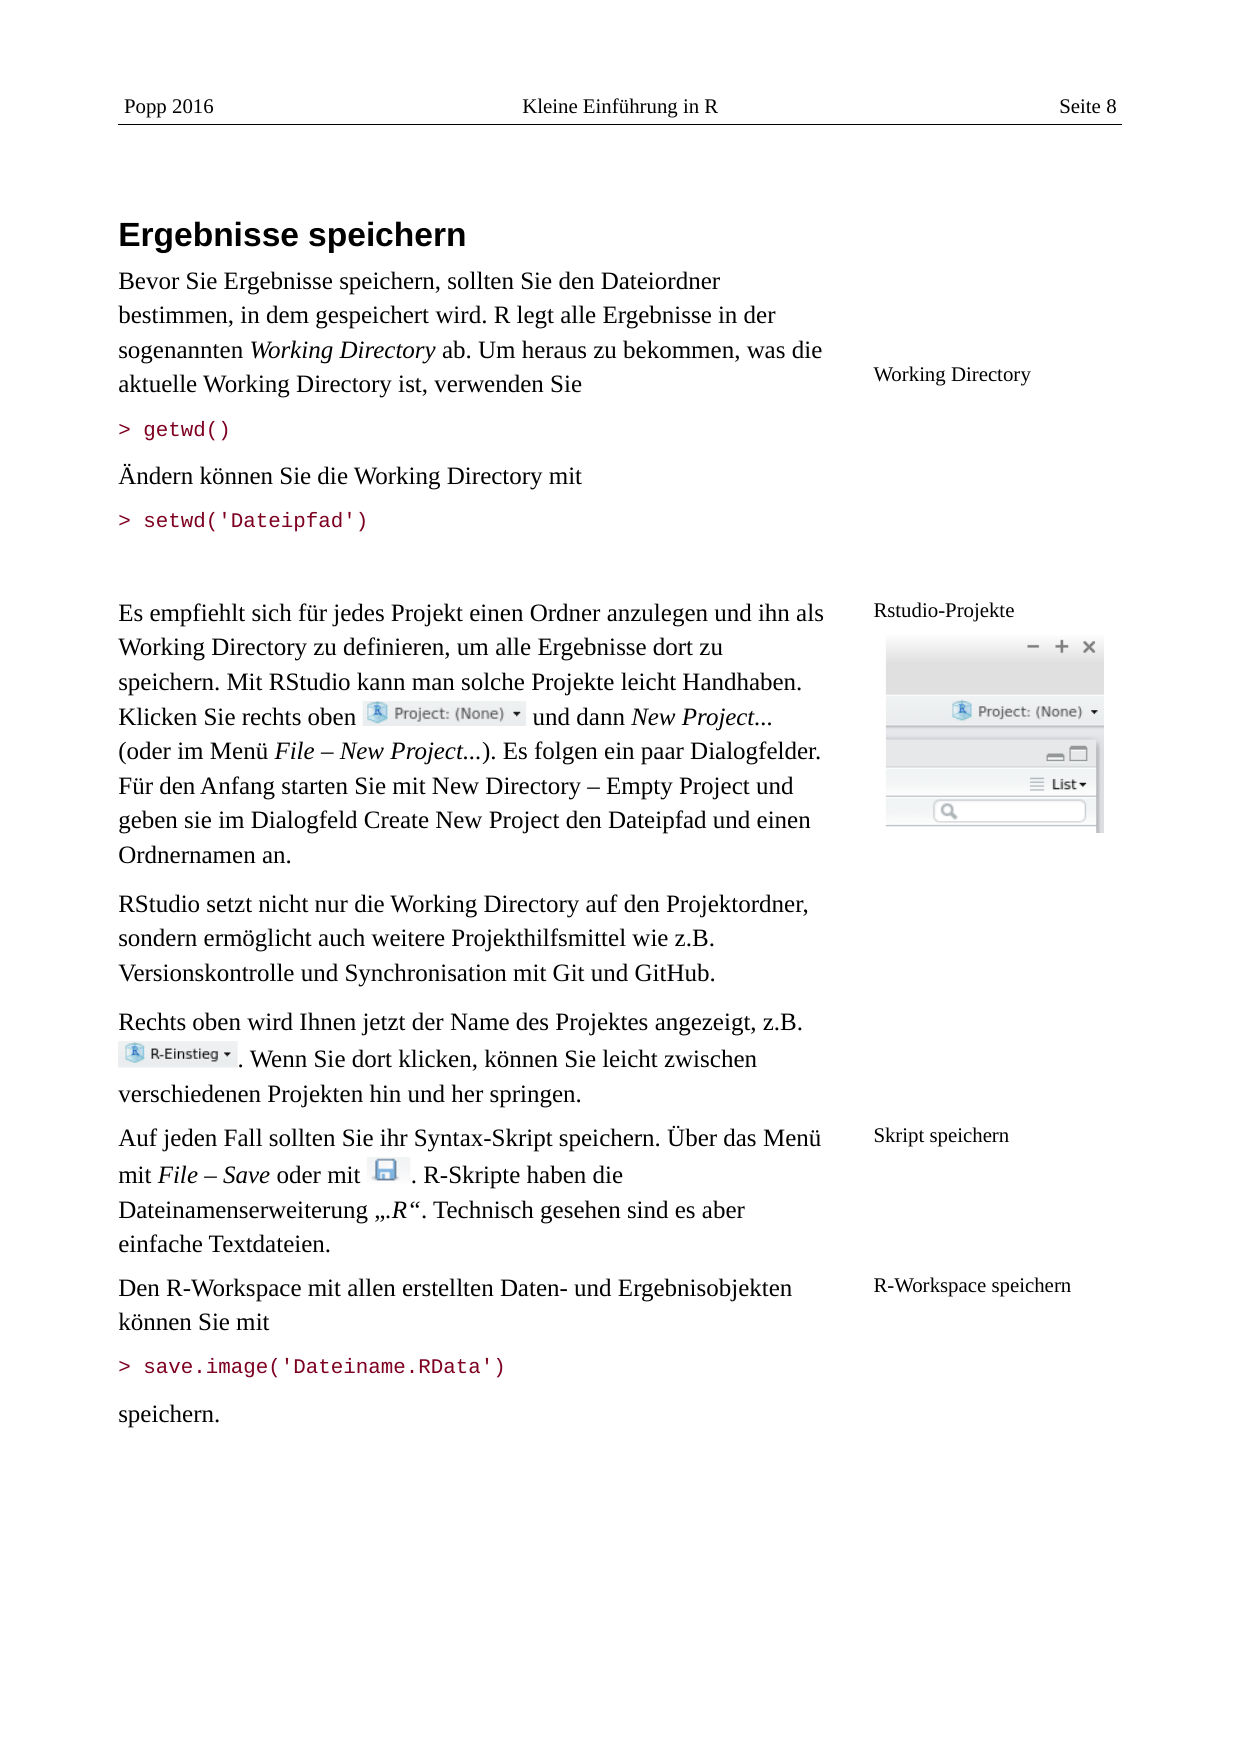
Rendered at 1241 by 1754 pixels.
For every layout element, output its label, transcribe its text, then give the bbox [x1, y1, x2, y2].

table_header Bevor Sie Ergebnisse speichern, sollten Sie den Dateiordner bestimmen, in dem gespeichert wird. R legt alle Ergebnisse in der sogenannten Working Directory ab. Um heraus zu bekommen, was die aktuelle Working Directory ist, verwenden Sie > getwd() Ändern können Sie die Working Directory mit > setwd('Dateipfad') [118, 266, 856, 549]
table_cell R-Workspace speichern [856, 1273, 1123, 1443]
table_cell Auf jeden Fall sollten Sie ihr Syntax-Skript speichern. Über das Menü mit File – Save oder mit . R-Skripte haben die Dateinamenserweiterung „.R“. Technisch gesehen sind es aber einfache Textdateien. [118, 1123, 856, 1273]
picture [885, 635, 1104, 833]
table_header Working Directory [856, 266, 1123, 549]
picture [362, 701, 527, 726]
subtitle Ergebnisse speichern [118, 215, 1122, 253]
table_header Rstudio-Projekte [856, 598, 1123, 1123]
picture [366, 1157, 411, 1184]
table_cell Den R-Workspace mit allen erstellten Daten- und Ergebnisobjekten können Sie mit > save.image('Dateiname.RData') speichern. [118, 1273, 856, 1443]
table_header Es empfiehlt sich für jedes Projekt einen Ordner anzulegen und ihn als Working Directory zu definieren, um alle Ergebnisse dort zu speichern. Mit RStudio kann man solche Projekte leicht Handhaben. Klicken Sie rechts oben und dann New Project... (oder im Menü File – New Project...). Es folgen ein paar Dialogfelder. Für den Anfang starten Sie mit New Directory – Empty Project und geben sie im Dialogfeld Create New Project den Dateipfad und einen Ordnernamen an. RStudio setzt nicht nur die Working Directory auf den Projektordner, sondern ermöglicht auch weitere Projekthilfsmittel wie z.B. Versionskontrolle und Synchronisation mit Git und GitHub. Rechts oben wird Ihnen jetzt der Name des Projektes angezeigt, z.B. . Wenn Sie dort klicken, können Sie leicht zwischen verschiedenen Projekten hin und her springen. [118, 598, 856, 1123]
table_cell Skript speichern [856, 1123, 1123, 1273]
picture [118, 1041, 238, 1068]
